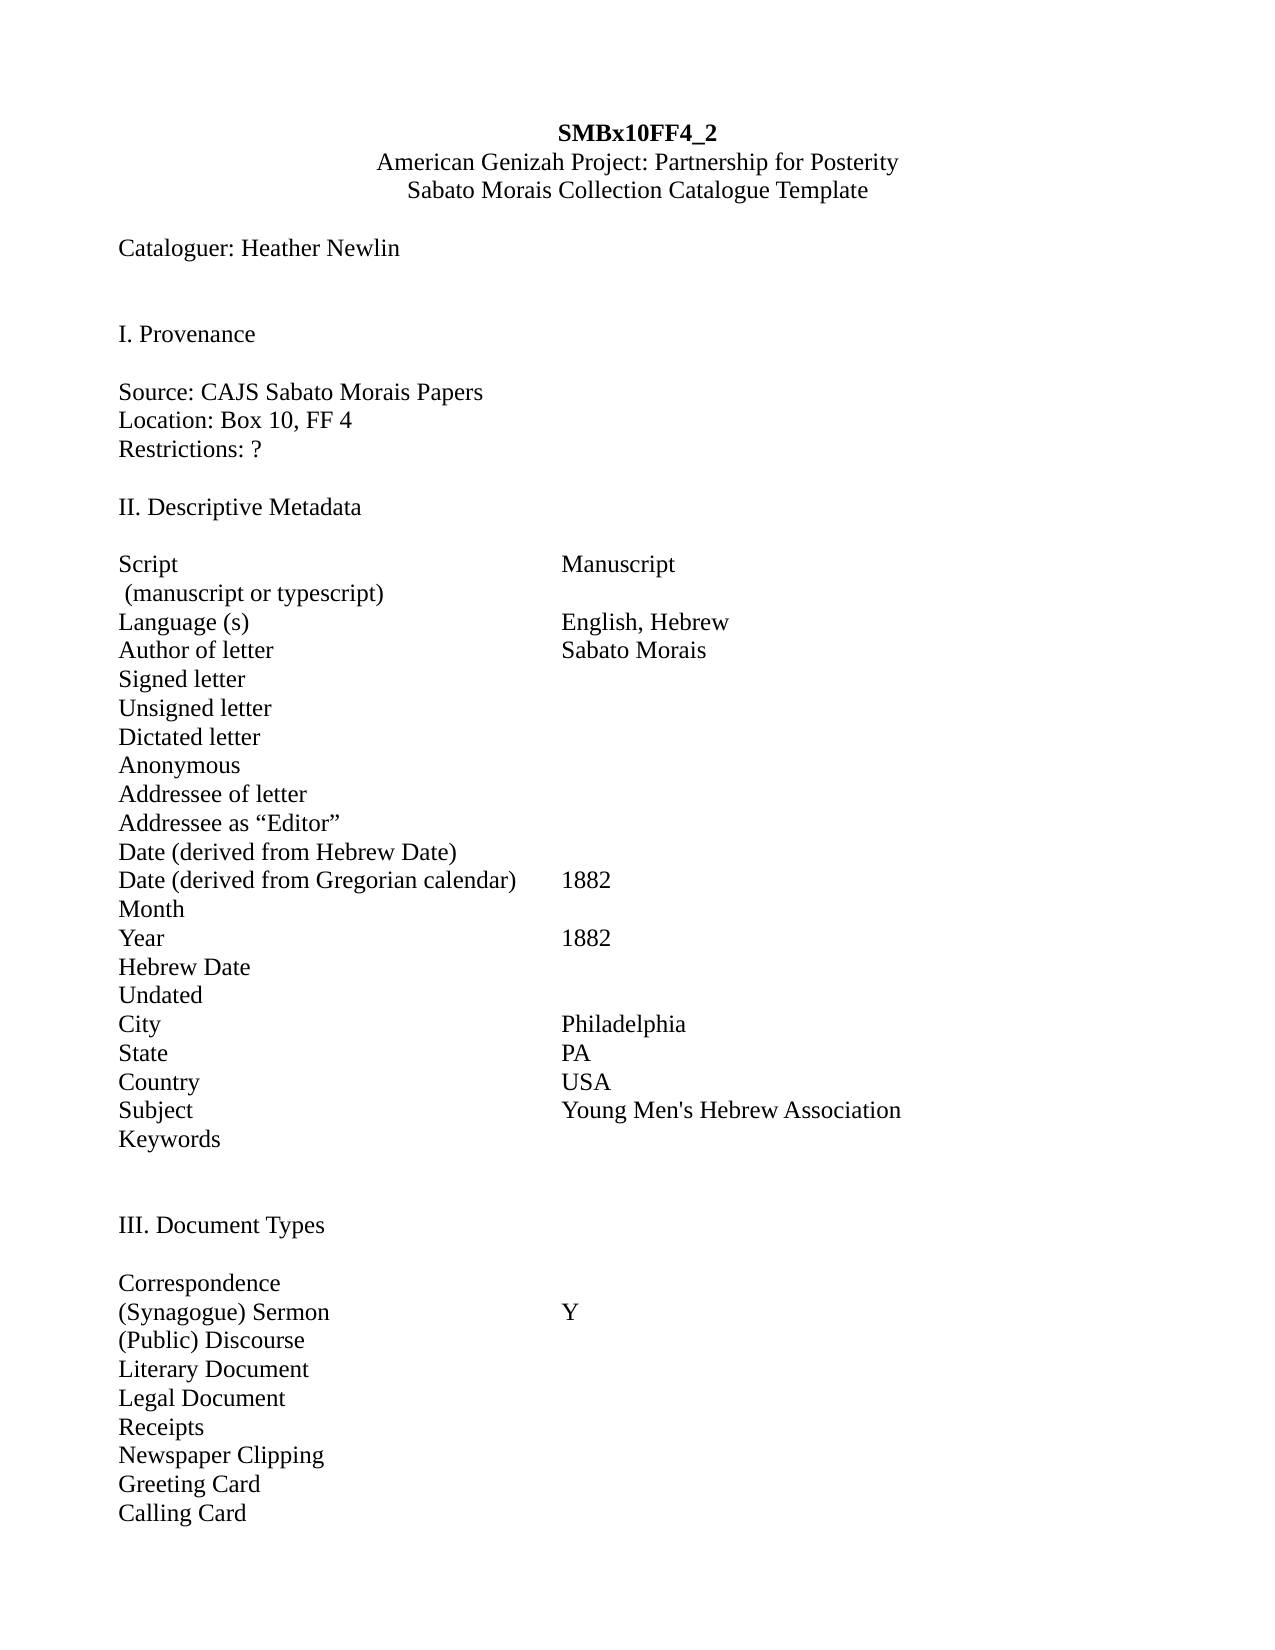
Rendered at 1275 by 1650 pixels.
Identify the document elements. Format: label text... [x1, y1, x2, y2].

text Greeting Card [118, 1469, 1157, 1498]
text Literary Document [118, 1354, 1157, 1383]
text III. Document Types [118, 1211, 1157, 1239]
text Addressee as “Editor” [118, 808, 1157, 837]
text Keywords [118, 1124, 1157, 1153]
text Undated [118, 981, 1157, 1009]
text Calling Card [118, 1498, 1157, 1527]
text Cataloguer: Heather Newlin [118, 233, 1157, 262]
text Source: CAJS Sabato Morais Papers [118, 377, 1157, 406]
text (Synagogue) Sermon Y [118, 1297, 1157, 1326]
text (Public) Discourse [118, 1326, 1157, 1354]
text II. Descriptive Metadata [118, 492, 1157, 521]
text Addressee of letter [118, 779, 1157, 808]
text State PA [118, 1038, 1157, 1067]
text Dictated letter [118, 722, 1157, 751]
text Legal Document [118, 1383, 1157, 1412]
text American Genizah Project: Partnership for Posterity [118, 147, 1157, 176]
text SMBx10FF4_2 [118, 118, 1157, 147]
text Location: Box 10, FF 4 [118, 406, 1157, 434]
text Date (derived from Gregorian calendar) 1882 [118, 866, 1157, 894]
text Sabato Morais Collection Catalogue Template [118, 176, 1157, 204]
text Receipts [118, 1412, 1157, 1441]
text (manuscript or typescript) [118, 578, 1157, 607]
text Script Manuscript [118, 549, 1157, 578]
text Date (derived from Hebrew Date) [118, 837, 1157, 866]
text Month [118, 894, 1157, 923]
text Restrictions: ? [118, 434, 1157, 463]
text Correspondence [118, 1268, 1157, 1297]
text Country USA [118, 1067, 1157, 1096]
text Subject Young Men's Hebrew Association [118, 1096, 1157, 1124]
text Language (s) English, Hebrew [118, 607, 1157, 636]
text Author of letter Sabato Morais [118, 636, 1157, 664]
text City Philadelphia [118, 1009, 1157, 1038]
text I. Provenance [118, 319, 1157, 348]
text Unsigned letter [118, 693, 1157, 722]
text Hebrew Date [118, 952, 1157, 981]
text Signed letter [118, 664, 1157, 693]
text Newspaper Clipping [118, 1441, 1157, 1469]
text Year 1882 [118, 923, 1157, 952]
text Anonymous [118, 751, 1157, 779]
